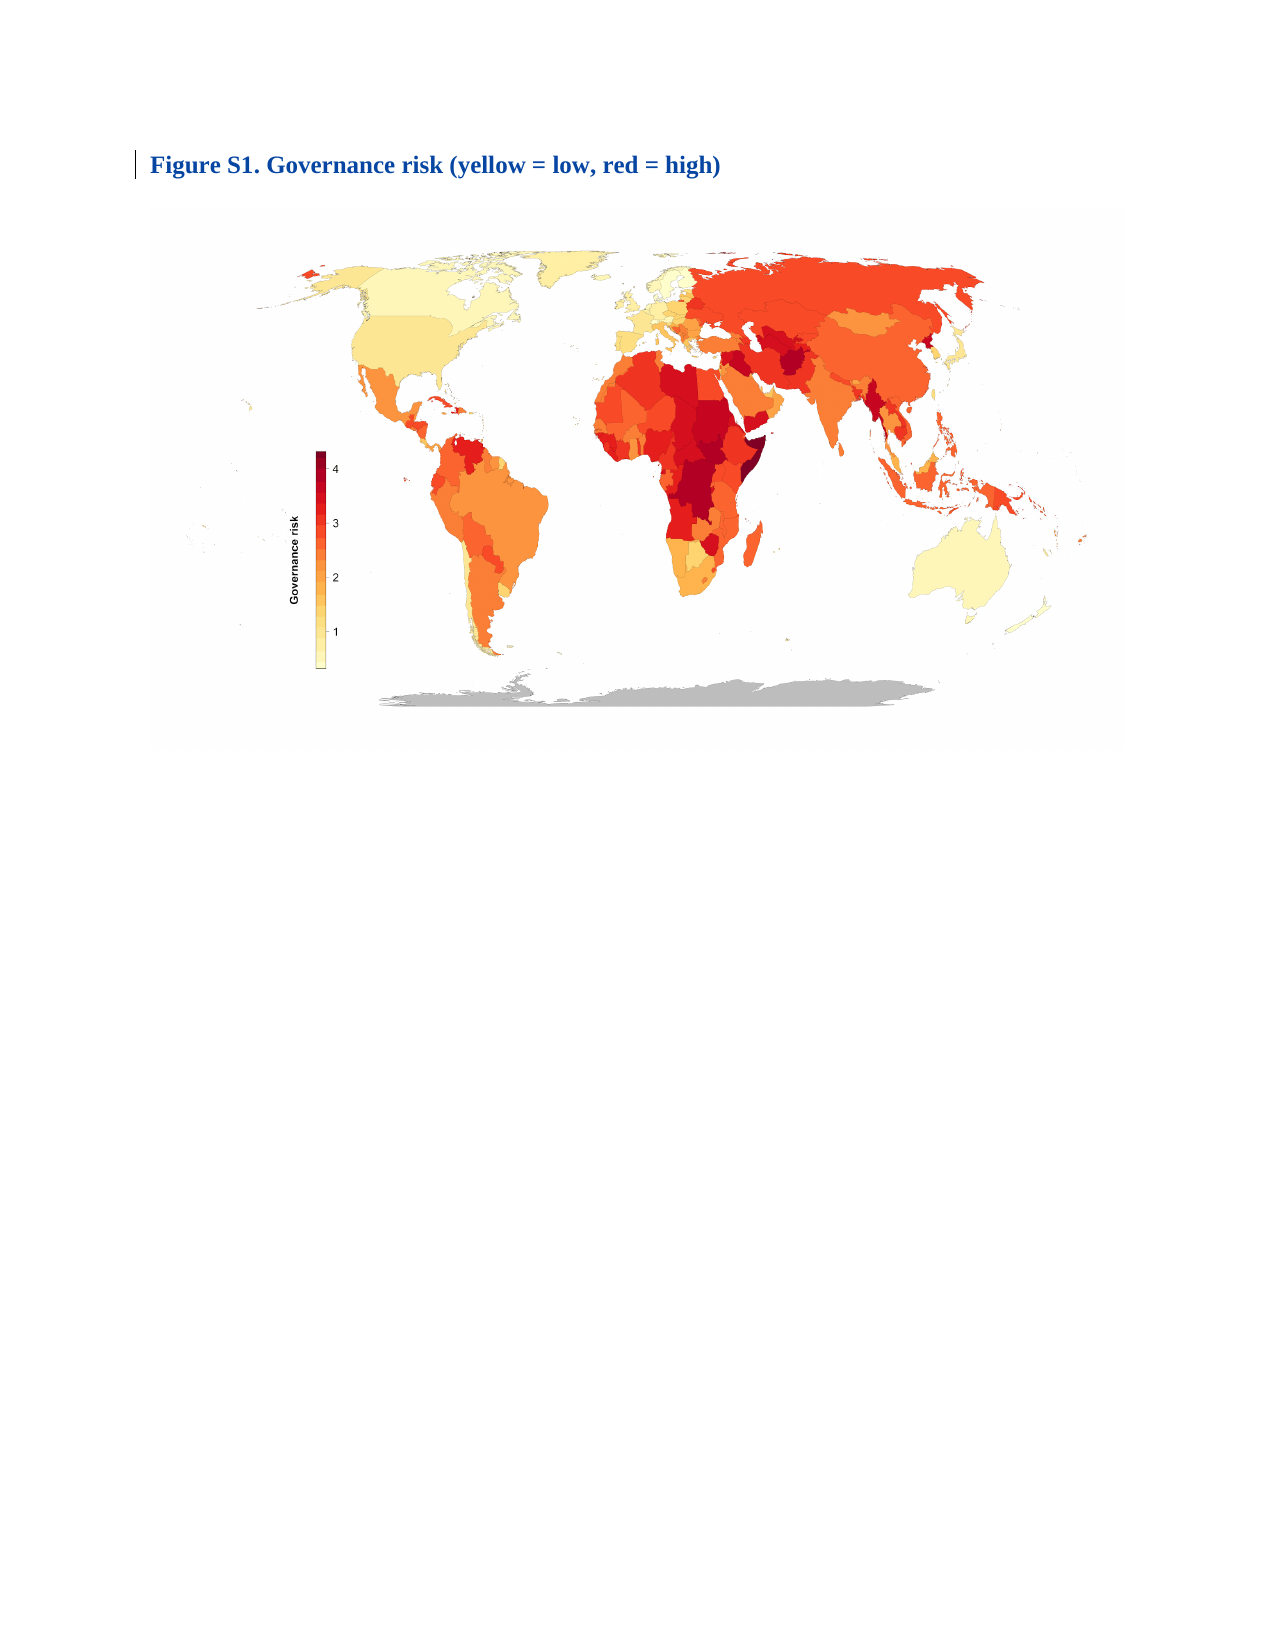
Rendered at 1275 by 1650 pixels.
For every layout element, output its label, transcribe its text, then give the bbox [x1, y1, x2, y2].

text Figure S1. Governance risk (yellow = low, red = high) [150, 150, 1125, 179]
picture [150, 207, 1125, 750]
